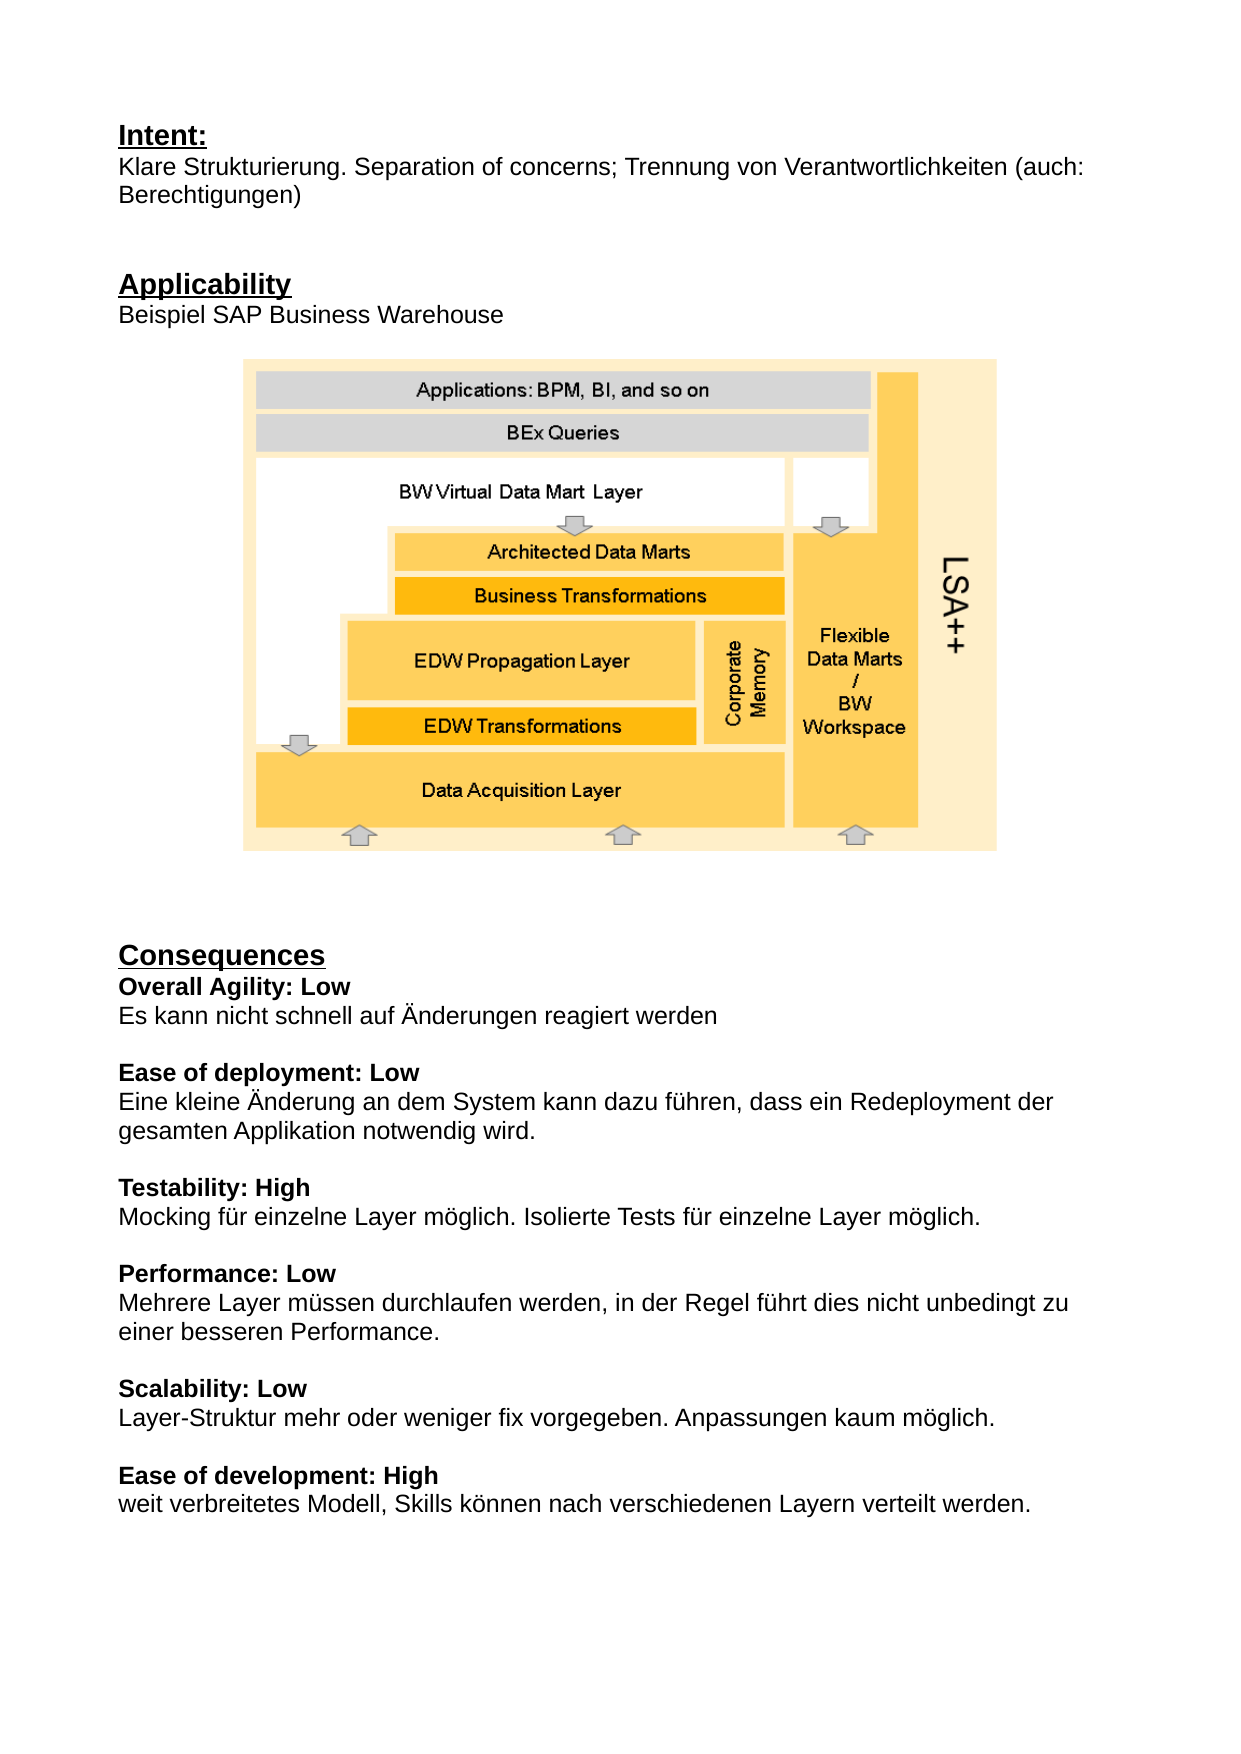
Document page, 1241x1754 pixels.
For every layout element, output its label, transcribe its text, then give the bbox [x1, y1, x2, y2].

text Klare Strukturierung. Separation of concerns; Trennung von Verantwortlichkeiten (auch: Berechtigungen) [118, 152, 1122, 209]
text Mehrere Layer müssen durchlaufen werden, in der Regel führt dies nicht unbedingt zu einer besseren Performance. [118, 1288, 1122, 1346]
text Es kann nicht schnell auf Änderungen reagiert werden [118, 1001, 1122, 1029]
text Testability: High [118, 1173, 1122, 1202]
text Ease of development: High [118, 1461, 1122, 1489]
text weit verbreitetes Modell, Skills können nach verschiedenen Layern verteilt werden. [118, 1489, 1122, 1518]
text Overall Agility: Low [118, 972, 1122, 1001]
text Applicability [118, 267, 1122, 300]
picture [241, 357, 1000, 852]
text Consequences [118, 938, 1122, 972]
text Scalability: Low [118, 1374, 1122, 1403]
text Performance: Low [118, 1259, 1122, 1288]
text Ease of deployment: Low [118, 1058, 1122, 1087]
text Mocking für einzelne Layer möglich. Isolierte Tests für einzelne Layer möglich. [118, 1202, 1122, 1231]
text Beispiel SAP Business Warehouse [118, 300, 1122, 329]
text Layer-Struktur mehr oder weniger fix vorgegeben. Anpassungen kaum möglich. [118, 1403, 1122, 1432]
text Eine kleine Änderung an dem System kann dazu führen, dass ein Redeployment der gesamten Applikation notwendig wird. [118, 1087, 1122, 1144]
text Intent: [118, 118, 1122, 152]
